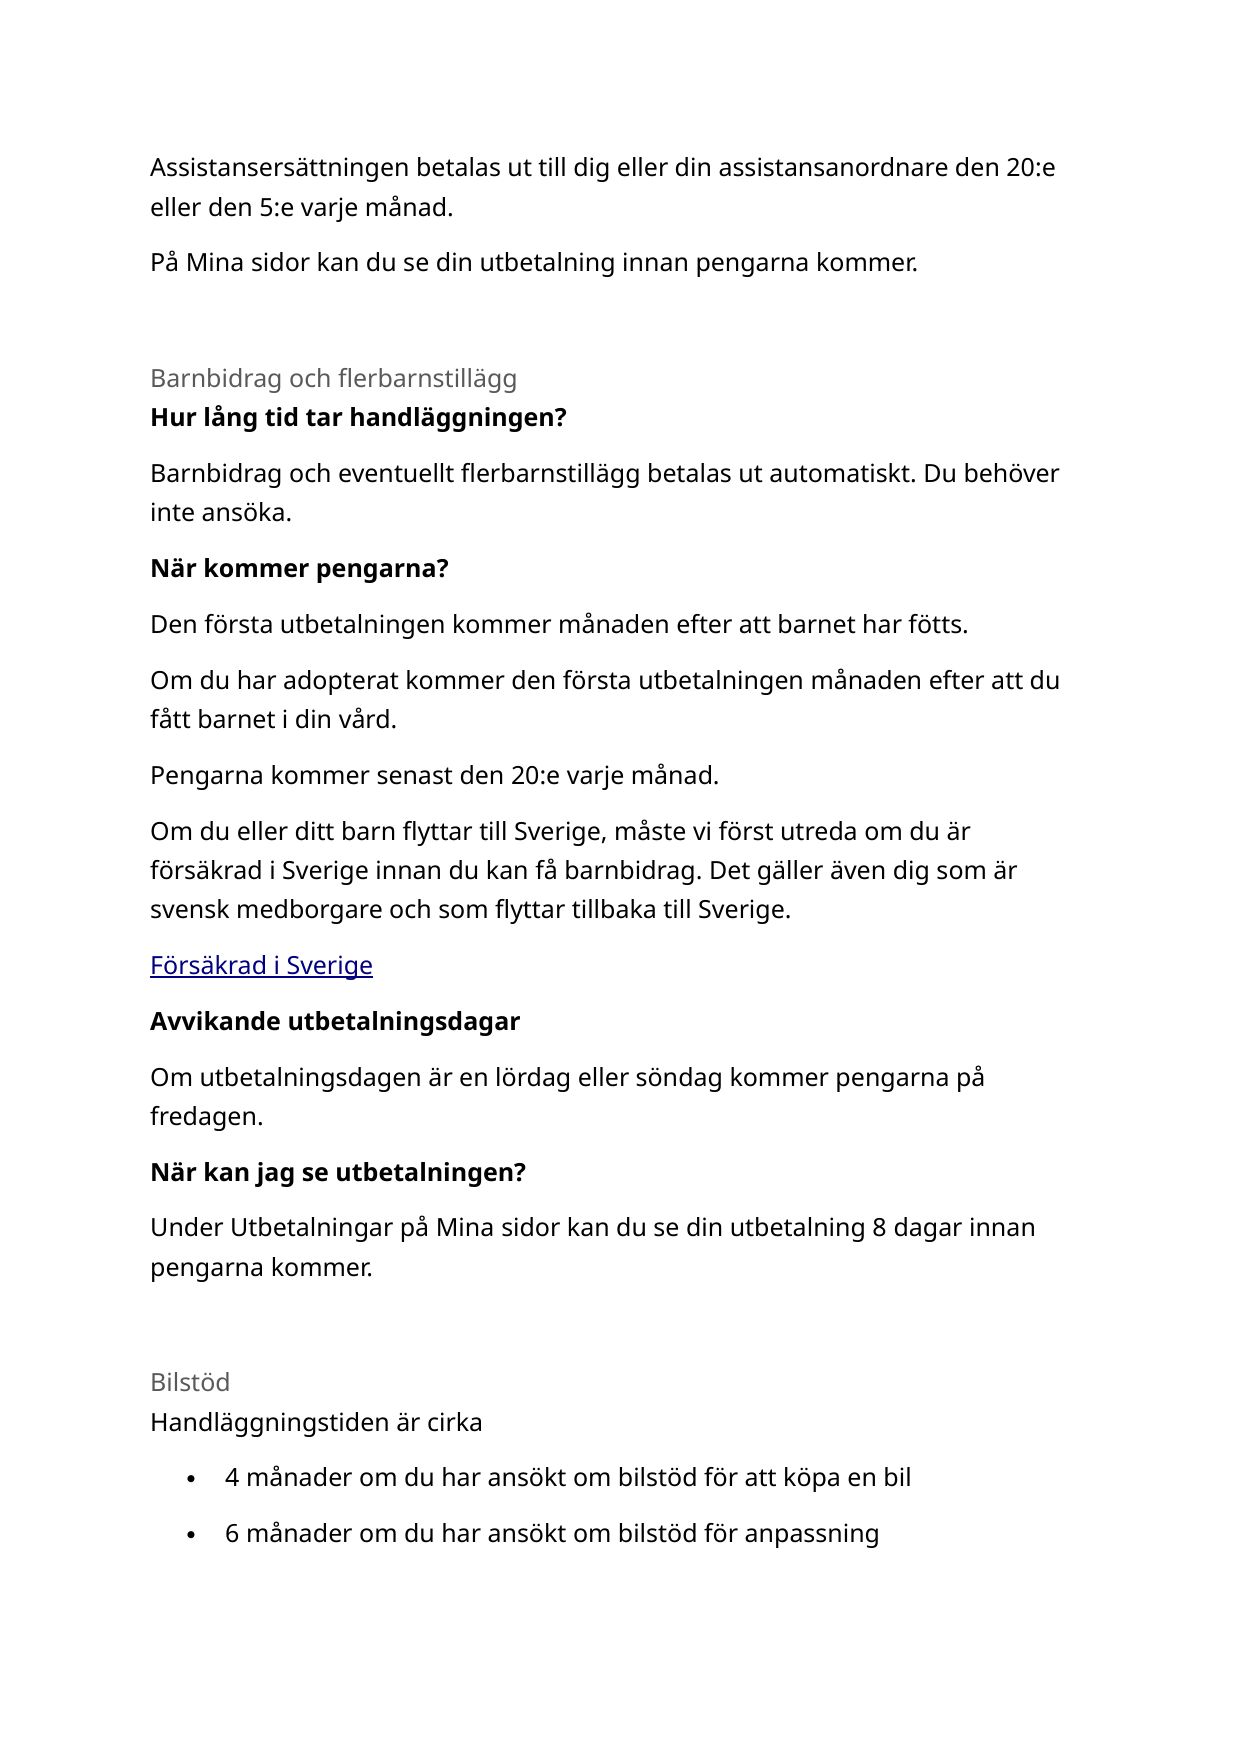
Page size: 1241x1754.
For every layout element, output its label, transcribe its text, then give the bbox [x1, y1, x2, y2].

text När kan jag se utbetalningen? [150, 1154, 1090, 1188]
text Pengarna kommer senast den 20:e varje månad. [150, 757, 1090, 792]
text Hur lång tid tar handläggningen? [150, 400, 1090, 434]
text Om du eller ditt barn flyttar till Sverige, måste vi först utreda om du är försäkrad i Sverige innan du kan få barnbidrag. Det gäller även dig som är svensk medborgare och som flyttar tillbaka till Sverige. [150, 813, 1090, 926]
text På Mina sidor kan du se din utbetalning innan pengarna kommer. [150, 245, 1090, 279]
text Om utbetalningsdagen är en lördag eller söndag kommer pengarna på fredagen. [150, 1059, 1090, 1132]
subtitle Barnbidrag och flerbarnstillägg [150, 361, 1090, 395]
text Försäkrad i Sverige [150, 947, 1090, 982]
list 4 månader om du har ansökt om bilstöd för att köpa en bil [187, 1460, 1090, 1494]
text Avvikande utbetalningsdagar [150, 1003, 1090, 1037]
subtitle Bilstöd [150, 1365, 1090, 1399]
list 6 månader om du har ansökt om bilstöd för anpassning [187, 1516, 1090, 1550]
text Den första utbetalningen kommer månaden efter att barnet har fötts. [150, 607, 1090, 641]
text Barnbidrag och eventuellt flerbarnstillägg betalas ut automatiskt. Du behöver inte ansöka. [150, 456, 1090, 529]
text Om du har adopterat kommer den första utbetalningen månaden efter att du fått barnet i din vård. [150, 662, 1090, 736]
text Under Utbetalningar på Mina sidor kan du se din utbetalning 8 dagar innan pengarna kommer. [150, 1210, 1090, 1283]
text Handläggningstiden är cirka [150, 1404, 1090, 1438]
text När kommer pengarna? [150, 551, 1090, 585]
text Assistansersättningen betalas ut till dig eller din assistansanordnare den 20:e eller den 5:e varje månad. [150, 150, 1090, 223]
